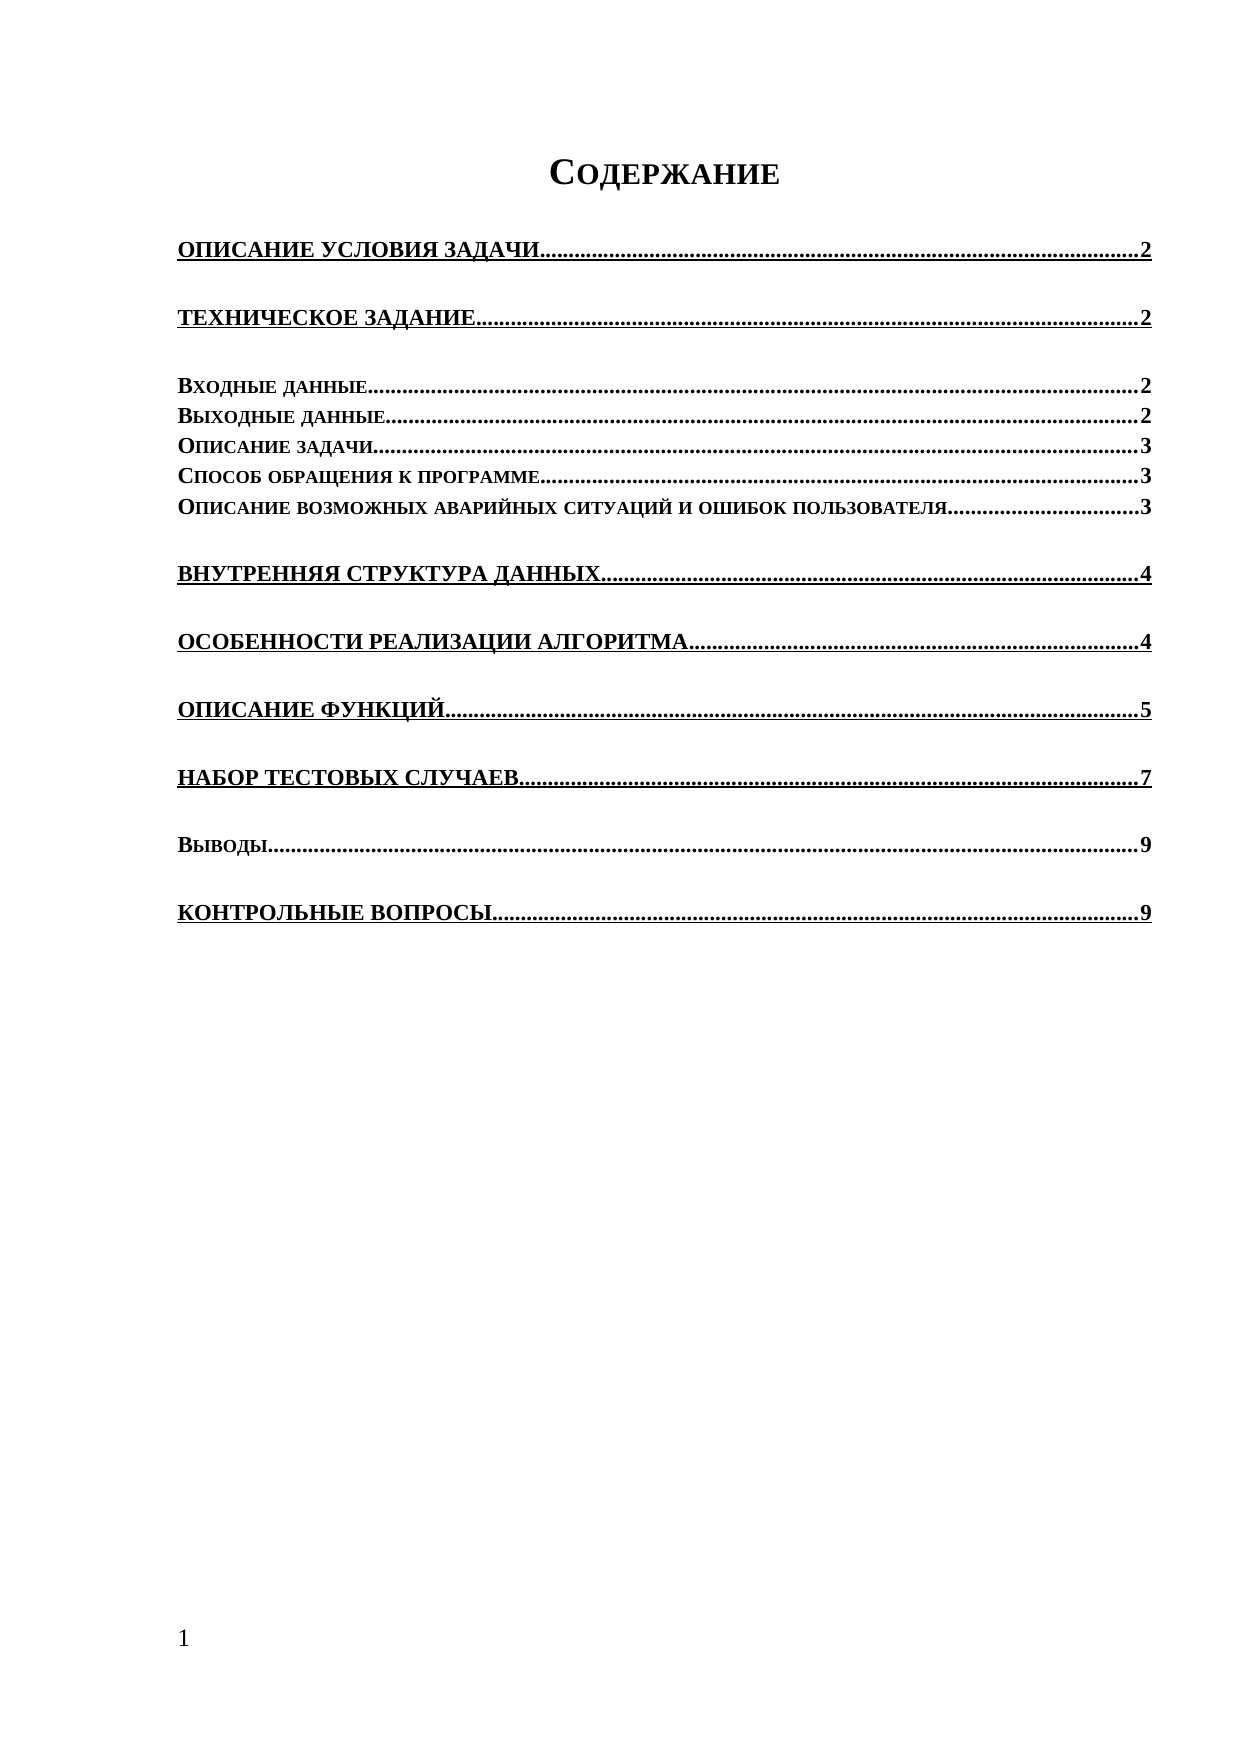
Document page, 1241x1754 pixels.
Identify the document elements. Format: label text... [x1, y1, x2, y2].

text Описание возможных аварийных ситуаций и ошибок пользователя 3 [177, 493, 1152, 519]
text Описание условия задачи 2 [177, 236, 1152, 259]
subtitle Содержание [177, 149, 1152, 192]
text Входные данные 2 [177, 372, 1152, 398]
text Особенности реализации алгоритма 4 [177, 628, 1152, 651]
text Техническое задание 2 [177, 304, 1152, 327]
text Описание задачи 3 [177, 432, 1152, 459]
text Способ обращения к программе 3 [177, 462, 1152, 489]
text Описание функций 5 [177, 696, 1152, 719]
text Набор тестовых случаев 7 [177, 763, 1152, 786]
text Выходные данные 2 [177, 402, 1152, 428]
text Внутренняя структура данных 4 [177, 560, 1152, 583]
text Выводы 9 [177, 831, 1152, 858]
text Контрольные вопросы 9 [177, 899, 1152, 922]
